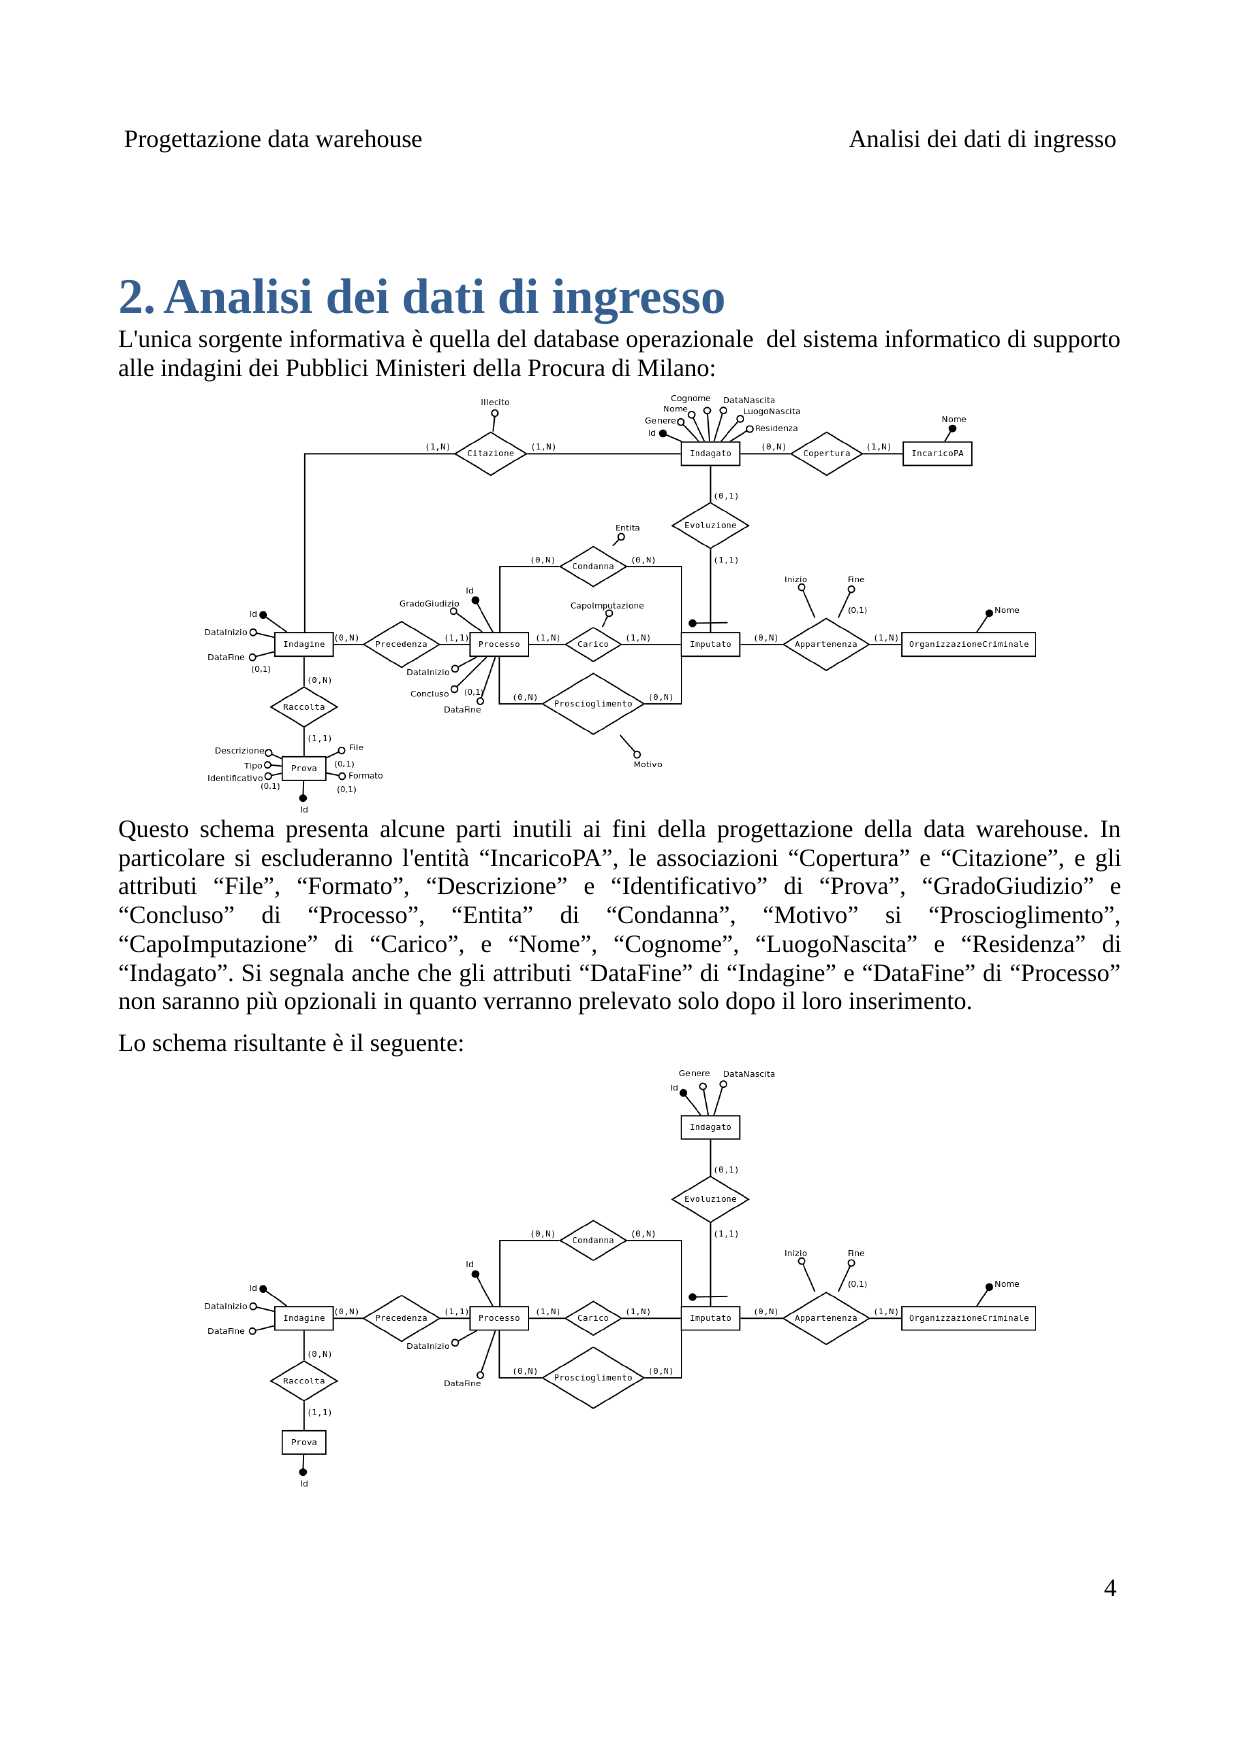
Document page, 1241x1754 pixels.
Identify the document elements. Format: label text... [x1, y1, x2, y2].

picture [204, 394, 1036, 814]
subtitle Analisi dei dati di ingresso [118, 267, 1122, 324]
text Lo schema risultante è il seguente: [118, 1028, 1122, 1056]
text Questo schema presenta alcune parti inutili ai fini della progettazione della data warehouse. In particolare si escluderanno l'entità “IncaricoPA”, le associazioni “Copertura” e “Citazione”, e gli attributi “File”, “Formato”, “Descrizione” e “Identificativo” di “Prova”, “GradoGiudizio” e “Concluso” di “Processo”, “Entita” di “Condanna”, “Motivo” si “Proscioglimento”, “CapoImputazione” di “Carico”, e “Nome”, “Cognome”, “LuogoNascita” e “Residenza” di “Indagato”. Si segnala anche che gli attributi “DataFine” di “Indagine” e “DataFine” di “Processo” non saranno più opzionali in quanto verranno prelevato solo dopo il loro inserimento. [118, 394, 1122, 1015]
picture [204, 1068, 1036, 1488]
text L'unica sorgente informativa è quella del database operazionale del sistema informatico di supporto alle indagini dei Pubblici Ministeri della Procura di Milano: [118, 324, 1122, 382]
